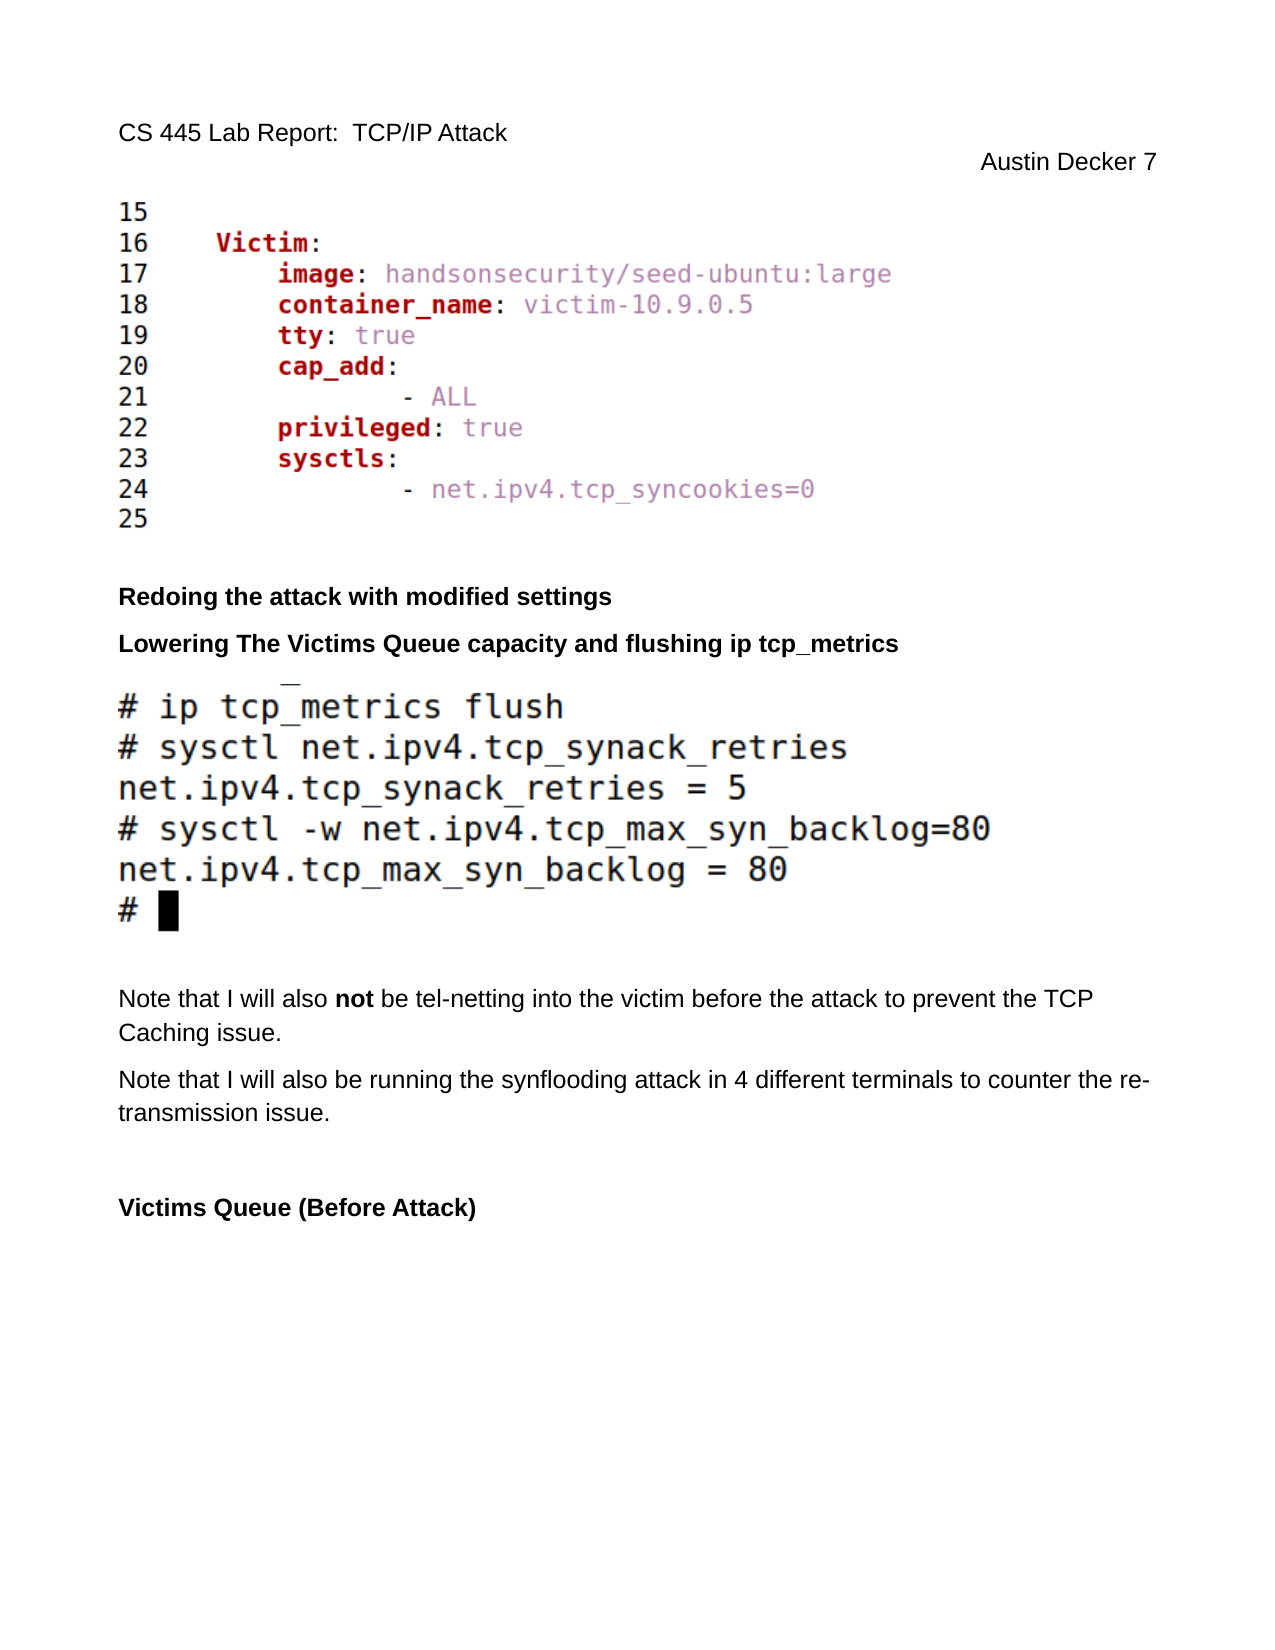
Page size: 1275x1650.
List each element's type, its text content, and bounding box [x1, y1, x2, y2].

text Lowering The Victims Queue capacity and flushing ip tcp_metrics [118, 629, 1157, 658]
text Note that I will also be running the synflooding attack in 4 different terminals to counter the re-transmission issue. [118, 1065, 1157, 1127]
picture [118, 201, 1157, 530]
text Redoing the attack with modified settings [118, 581, 1157, 610]
text Victims Queue (Before Attack) [118, 1193, 1157, 1222]
text Note that I will also not be tel-netting into the victim before the attack to prevent the TCP Caching issue. [118, 984, 1157, 1046]
picture [118, 684, 1023, 933]
